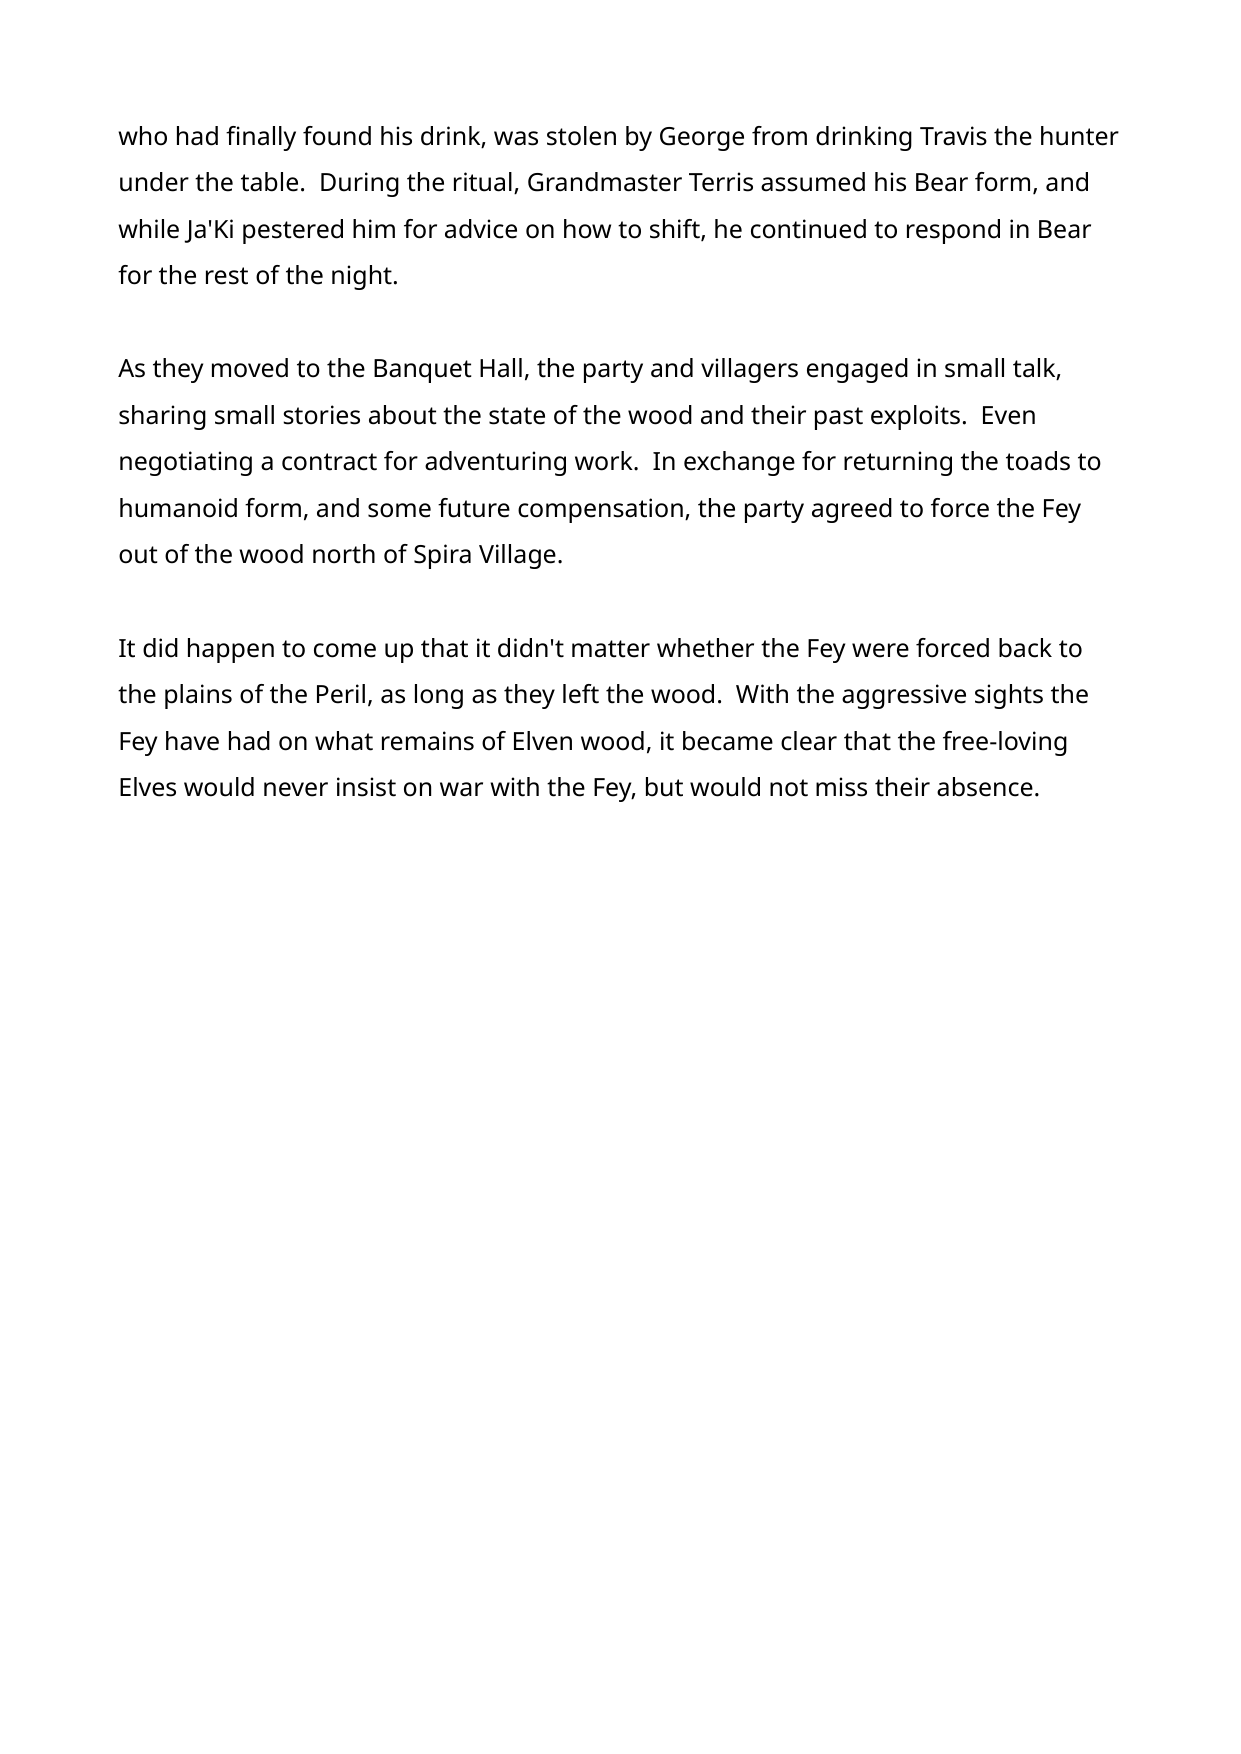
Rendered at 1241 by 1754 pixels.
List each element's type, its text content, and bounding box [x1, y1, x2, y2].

text who had finally found his drink, was stolen by George from drinking Travis the hunter under the table. During the ritual, Grandmaster Terris assumed his Bear form, and while Ja'Ki pestered him for advice on how to shift, he continued to respond in Bear for the rest of the night. As they moved to the Banquet Hall, the party and villagers engaged in small talk, sharing small stories about the state of the wood and their past exploits. Even negotiating a contract for adventuring work. In exchange for returning the toads to humanoid form, and some future compensation, the party agreed to force the Fey out of the wood north of Spira Village. It did happen to come up that it didn't matter whether the Fey were forced back to the plains of the Peril, as long as they left the wood. With the aggressive sights the Fey have had on what remains of Elven wood, it became clear that the free-loving Elves would never insist on war with the Fey, but would not miss their absence. [118, 118, 1122, 804]
